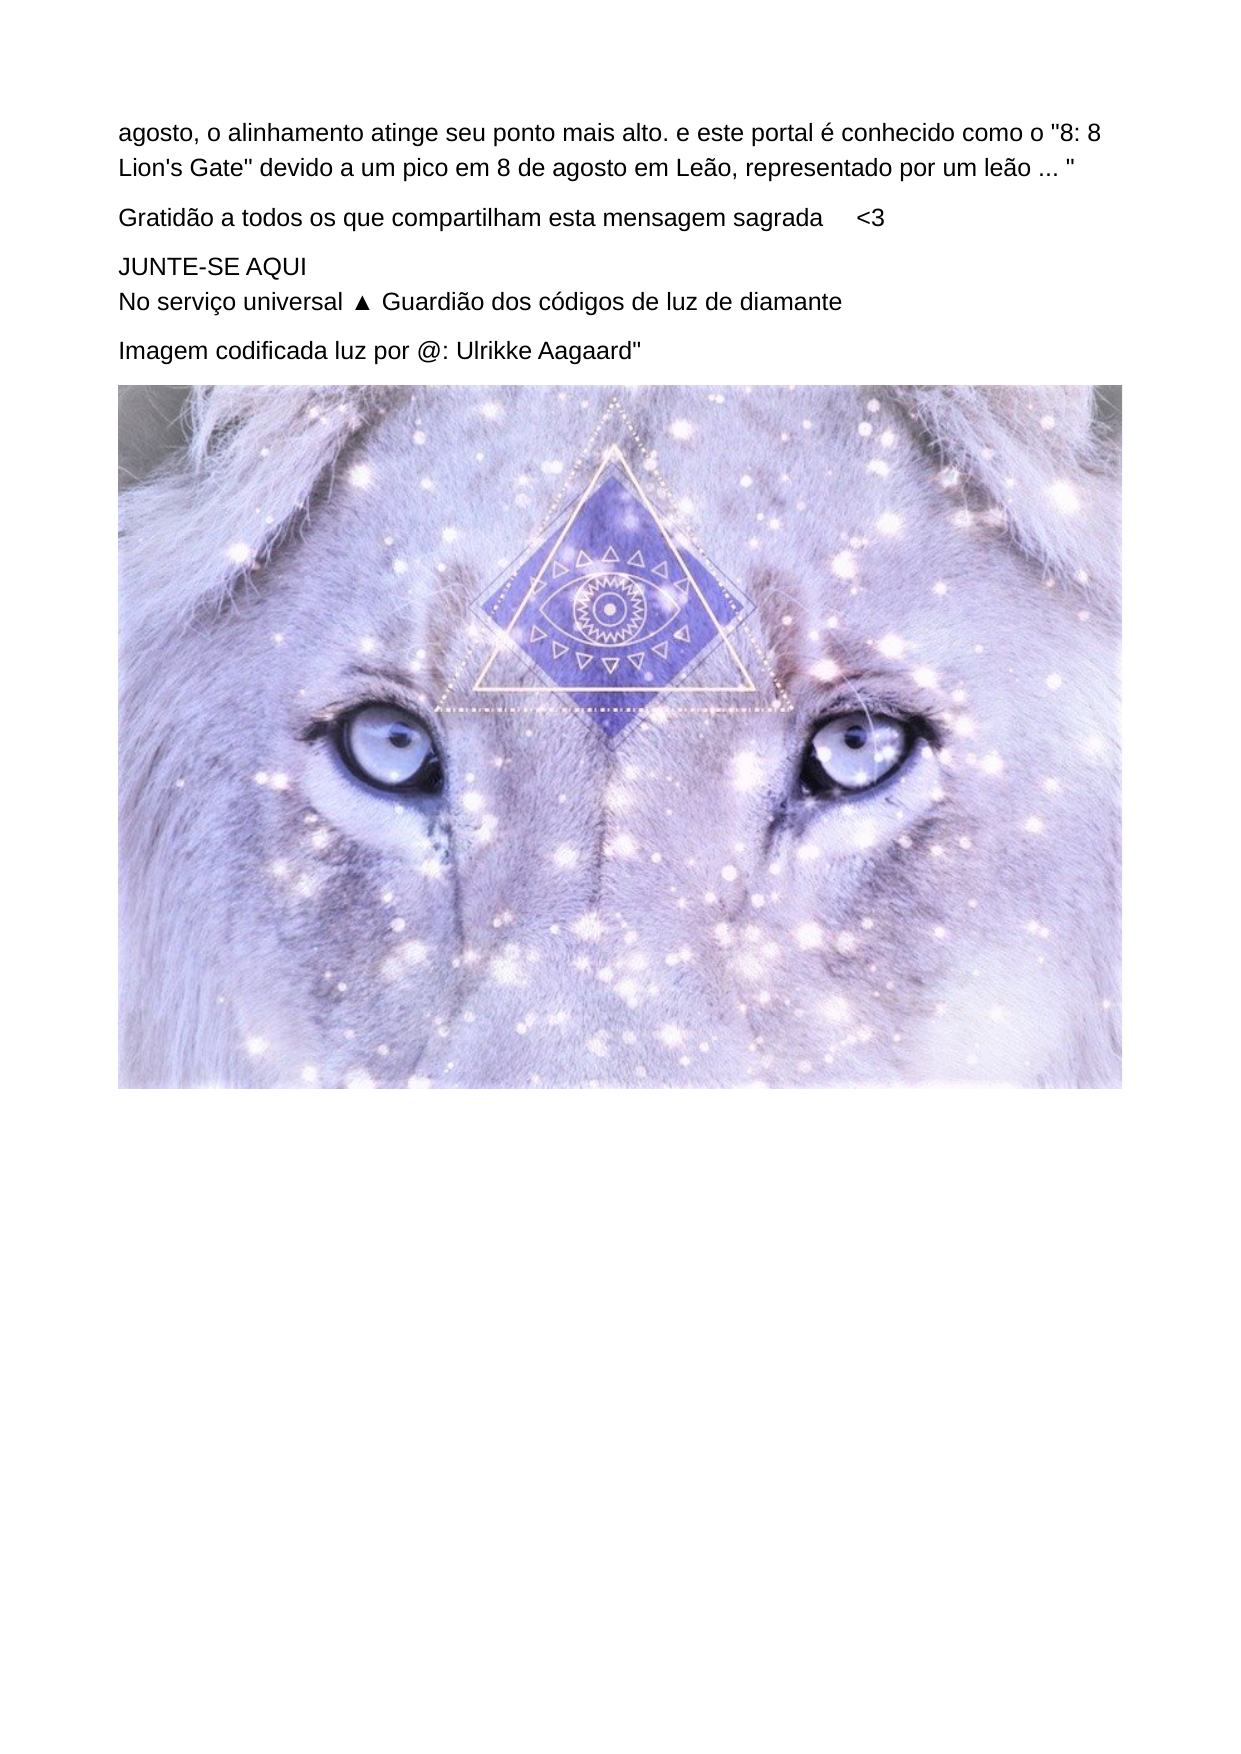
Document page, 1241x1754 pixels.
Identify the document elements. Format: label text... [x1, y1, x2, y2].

picture [118, 385, 1123, 1089]
text agosto, o alinhamento atinge seu ponto mais alto. e este portal é conhecido como o "8: 8 Lion's Gate" devido a um pico em 8 de agosto em Leão, representado por um leão ... " [118, 118, 1122, 181]
text Imagem codificada luz por @: Ulrikke Aagaard" [118, 336, 1122, 364]
text JUNTE-SE AQUI No serviço universal ▲ Guardião dos códigos de luz de diamante [118, 252, 1122, 316]
text Gratidão a todos os que compartilham esta mensagem sagrada <3 [118, 202, 1122, 232]
